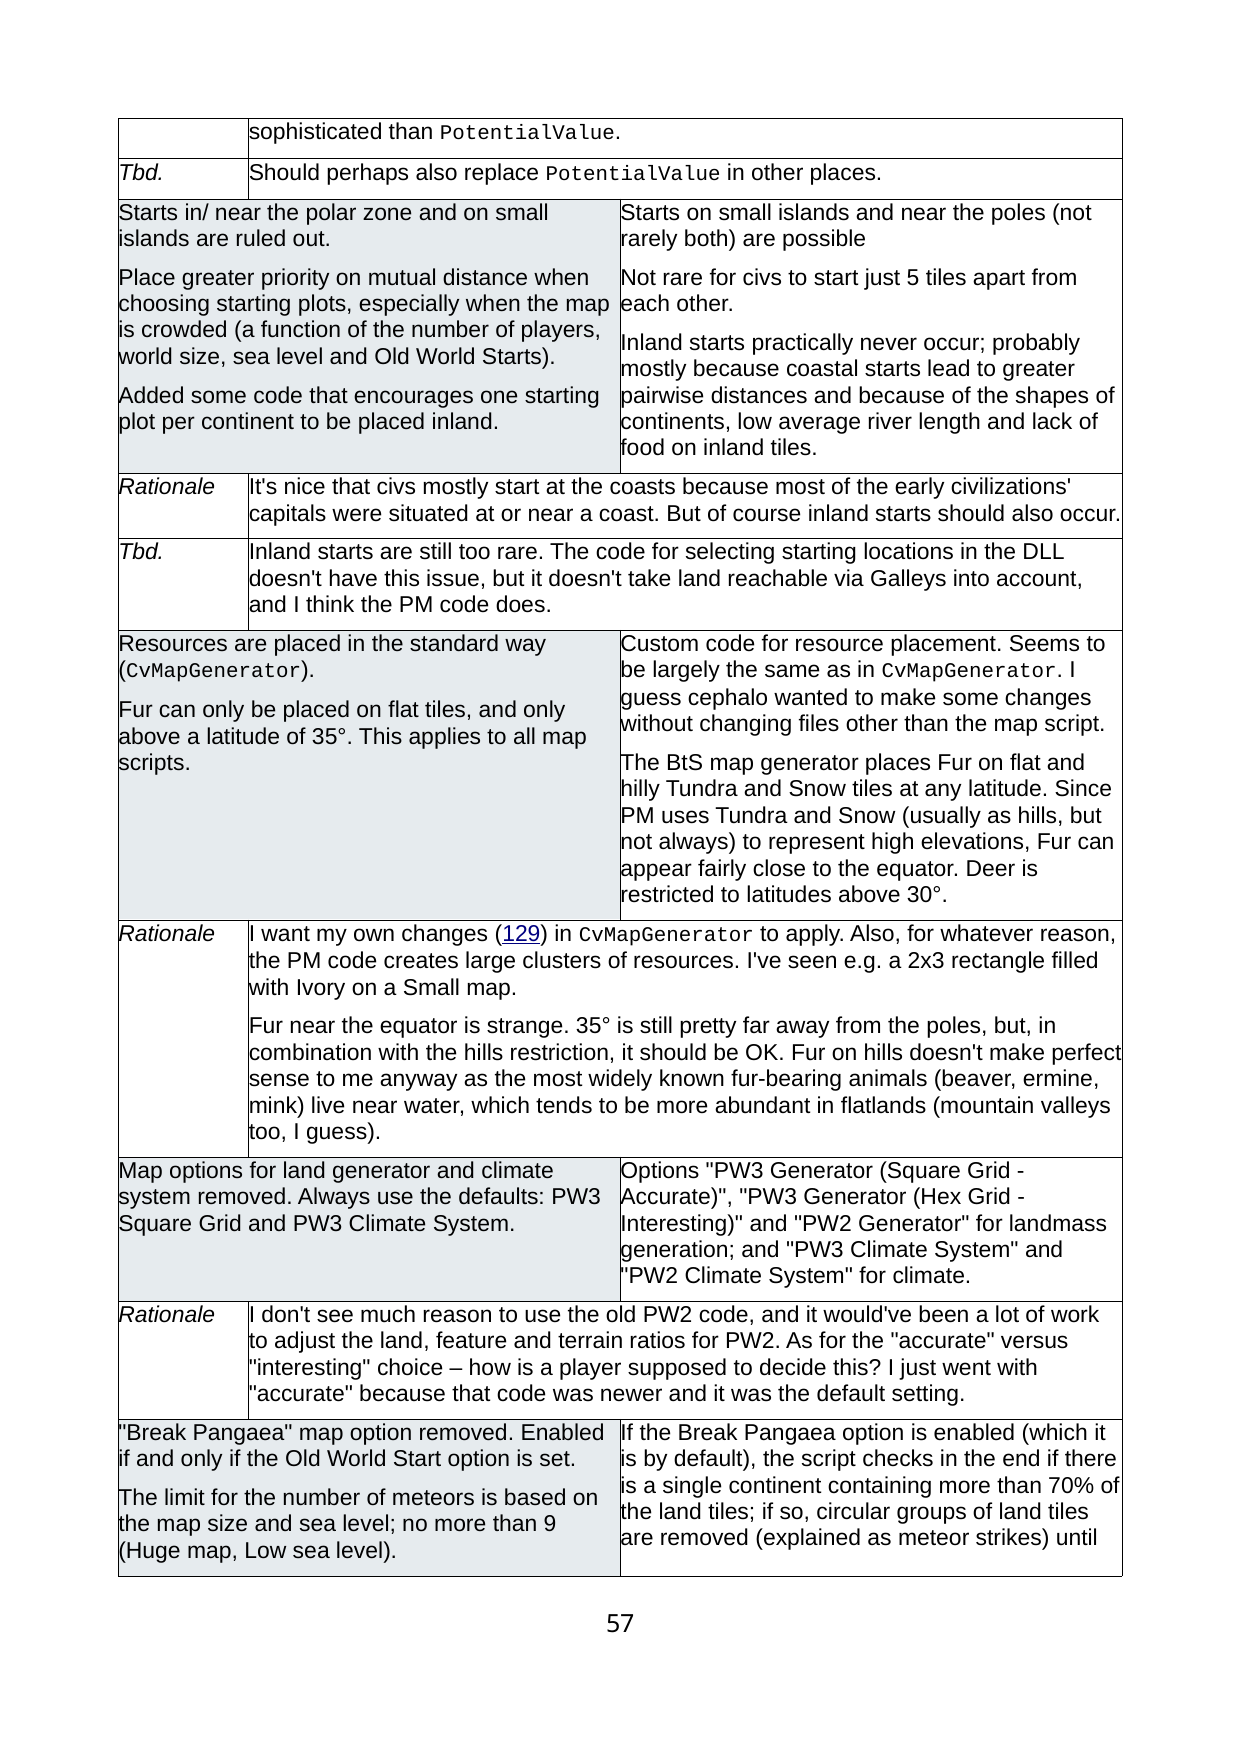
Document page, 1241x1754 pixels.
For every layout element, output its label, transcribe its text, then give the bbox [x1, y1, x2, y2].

table_cell Starts in/ near the polar zone and on small islands are ruled out. Place greater priority on mutual distance when choosing starting plots, especially when the map is crowded (a function of the number of players, world size, sea level and Old World Starts). Added some code that encourages one starting plot per continent to be placed inland. [119, 200, 620, 473]
table_cell Rationale [119, 1302, 248, 1419]
table_cell Tbd. [119, 539, 248, 630]
table_cell Starts on small islands and near the poles (not rarely both) are possible Not rare for civs to start just 5 tiles apart from each other. Inland starts practically never occur; probably mostly because coastal starts lead to greater pairwise distances and because of the shapes of continents, low average river length and lack of food on inland tiles. [621, 200, 1122, 473]
table_cell Custom code for resource placement. Seems to be largely the same as in CvMapGenerator. I guess cephalo wanted to make some changes without changing files other than the map script. The BtS map generator places Fur on flat and hilly Tundra and Snow tiles at any latitude. Since PM uses Tundra and Snow (usually as hills, but not always) to represent high elevations, Fur can appear fairly close to the equator. Deer is restricted to latitudes above 30°. [621, 631, 1122, 919]
table_cell It's nice that civs mostly start at the coasts because most of the early civilizations' capitals were situated at or near a coast. But of course inland starts should also occur. [249, 474, 1122, 538]
table_cell Rationale [119, 921, 248, 1157]
table_cell I want my own changes (129) in CvMapGenerator to apply. Also, for whatever reason, the PM code creates large clusters of resources. I've seen e.g. a 2x3 rectangle filled with Ivory on a Small map. Fur near the equator is strange. 35° is still pretty far away from the poles, but, in combination with the hills restriction, it should be OK. Fur on hills doesn't make perfect sense to me anyway as the most widely known fur-bearing animals (beaver, ermine, mink) live near water, which tends to be more abundant in flatlands (mountain valleys too, I guess). [249, 921, 1122, 1157]
table_cell sophisticated than PotentialValue. [249, 119, 1122, 158]
table_cell Should perhaps also replace PotentialValue in other places. [249, 159, 1122, 198]
table_cell [119, 119, 248, 158]
table_cell Options "PW3 Generator (Square Grid - Accurate)", "PW3 Generator (Hex Grid - Interesting)" and "PW2 Generator" for landmass generation; and "PW3 Climate System" and "PW2 Climate System" for climate. [621, 1158, 1122, 1301]
table_cell Map options for land generator and climate system removed. Always use the defaults: PW3 Square Grid and PW3 Climate System. [119, 1158, 620, 1301]
table_cell Rationale [119, 474, 248, 538]
table_cell Resources are placed in the standard way (CvMapGenerator). Fur can only be placed on flat tiles, and only above a latitude of 35°. This applies to all map scripts. [119, 631, 620, 919]
table_cell Inland starts are still too rare. The code for selecting starting locations in the DLL doesn't have this issue, but it doesn't take land reachable via Galleys into account, and I think the PM code does. [249, 539, 1122, 630]
table_cell "Break Pangaea" map option removed. Enabled if and only if the Old World Start option is set. The limit for the number of meteors is based on the map size and sea level; no more than 9 (Huge map, Low sea level). [119, 1420, 620, 1576]
table_cell I don't see much reason to use the old PW2 code, and it would've been a lot of work to adjust the land, feature and terrain ratios for PW2. As for the "accurate" versus "interesting" choice – how is a player supposed to decide this? I just went with "accurate" because that code was newer and it was the default setting. [249, 1302, 1122, 1419]
table_cell If the Break Pangaea option is enabled (which it is by default), the script checks in the end if there is a single continent containing more than 70% of the land tiles; if so, circular groups of land tiles are removed (explained as meteor strikes) until [621, 1420, 1122, 1576]
table_cell Tbd. [119, 159, 248, 198]
